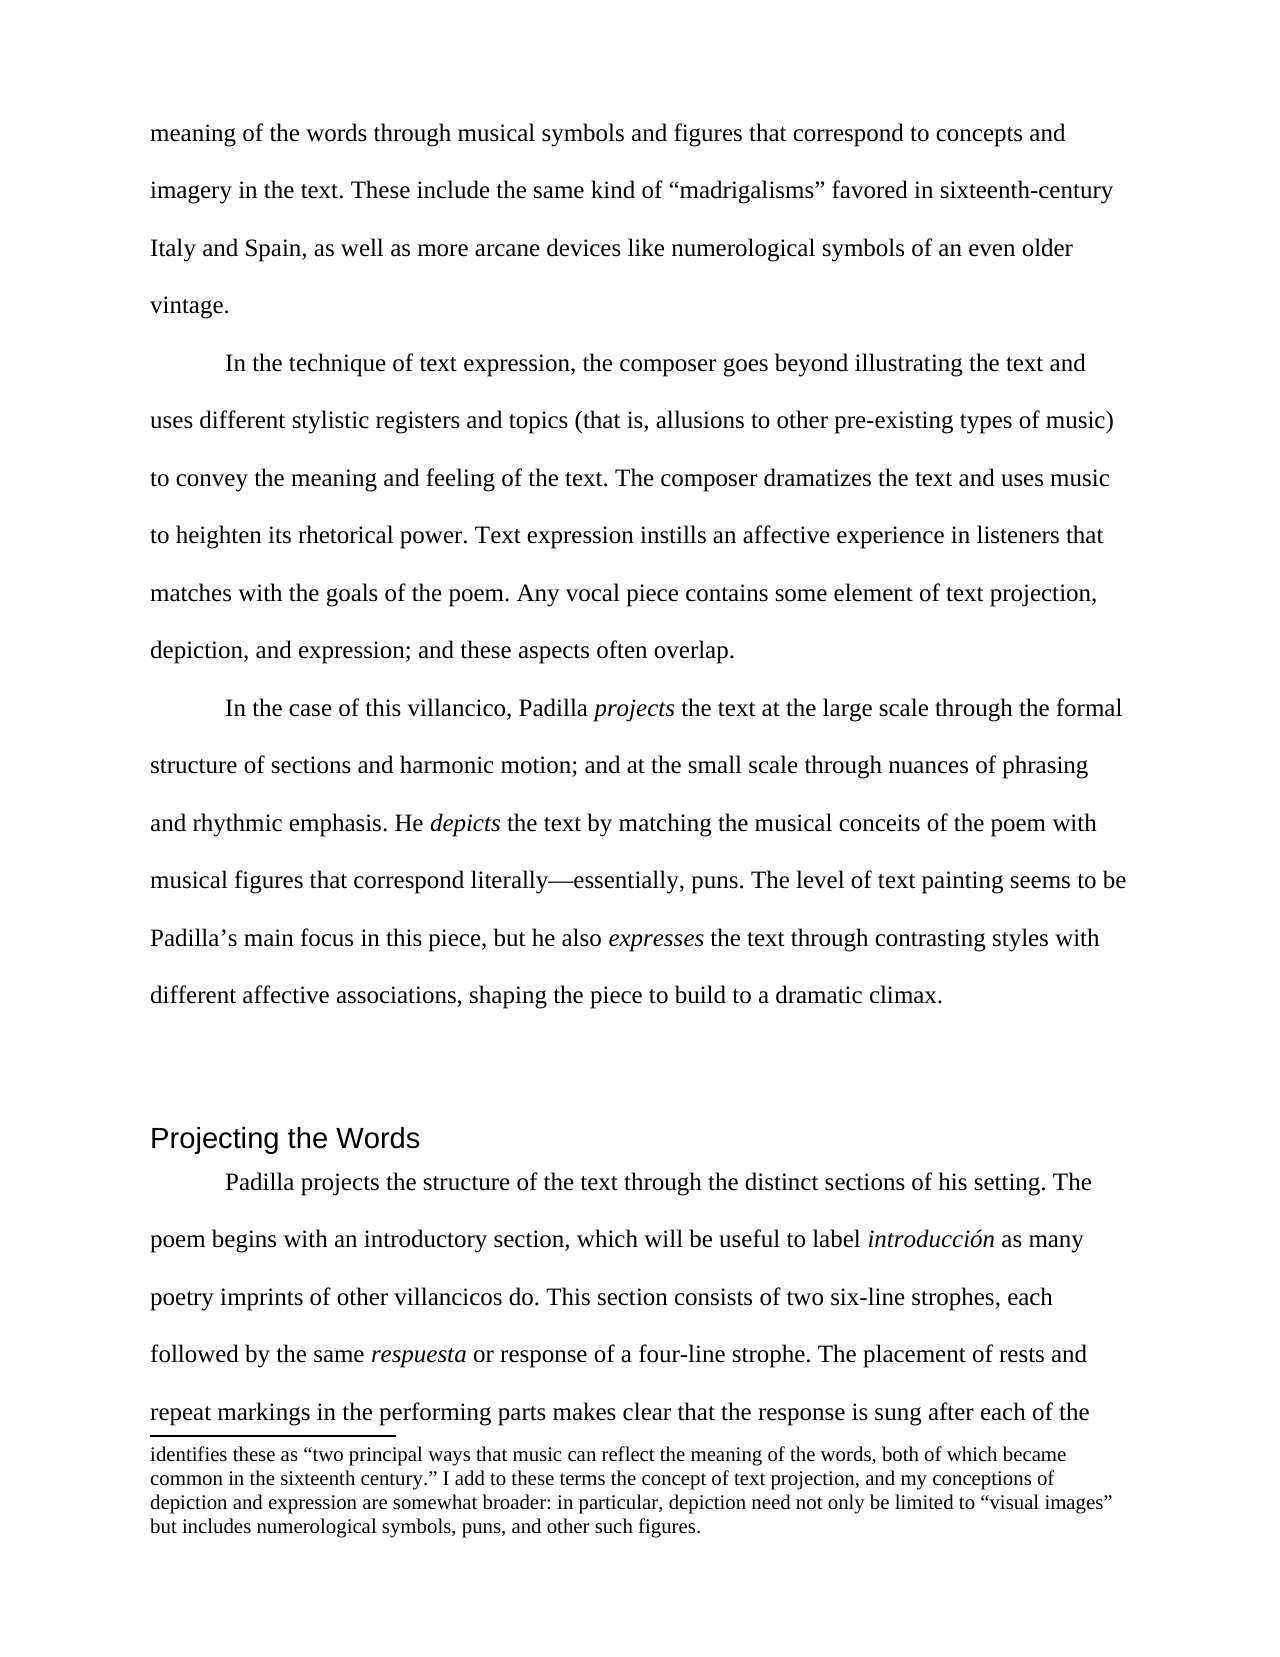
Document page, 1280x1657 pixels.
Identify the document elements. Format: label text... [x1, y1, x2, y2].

text meaning of the words through musical symbols and figures that correspond to concepts and imagery in the text. These include the same kind of “madrigalisms” favored in sixteenth-century Italy and Spain, as well as more arcane devices like numerological symbols of an even older vintage. [150, 118, 1130, 319]
text identifies these as “two principal ways that music can reflect the meaning of the words, both of which became common in the sixteenth century.” I add to these terms the concept of text projection, and my conceptions of depiction and expression are somewhat broader: in particular, depiction need not only be limited to “visual images” but includes numerological symbols, puns, and other such figures. [150, 1442, 1130, 1538]
text In the case of this villancico, Padilla projects the text at the large scale through the formal structure of sections and harmonic motion; and at the small scale through nuances of phrasing and rhythmic emphasis. He depicts the text by matching the musical conceits of the poem with musical figures that correspond literally—essentially, puns. The level of text painting seems to be Padilla’s main focus in this piece, but he also expresses the text through contrasting styles with different affective associations, shaping the piece to build to a dramatic climax. [150, 693, 1130, 1009]
text Padilla projects the structure of the text through the distinct sections of his setting. The poem begins with an introductory section, which will be useful to label introducción as many poetry imprints of other villancicos do. This section consists of two six-line strophes, each followed by the same respuesta or response of a four-line strophe. The placement of rests and repeat markings in the performing parts makes clear that the response is sung after each of the [150, 1167, 1130, 1425]
subtitle Projecting the Words [150, 1121, 1130, 1154]
text In the technique of text expression, the composer goes beyond illustrating the text and uses different stylistic registers and topics (that is, allusions to other pre-existing types of music) to convey the meaning and feeling of the text. The composer dramatizes the text and uses music to heighten its rhetorical power. Text expression instills an affective experience in listeners that matches with the goals of the poem. Any vocal piece contains some element of text projection, depiction, and expression; and these aspects often overlap. [150, 348, 1130, 664]
